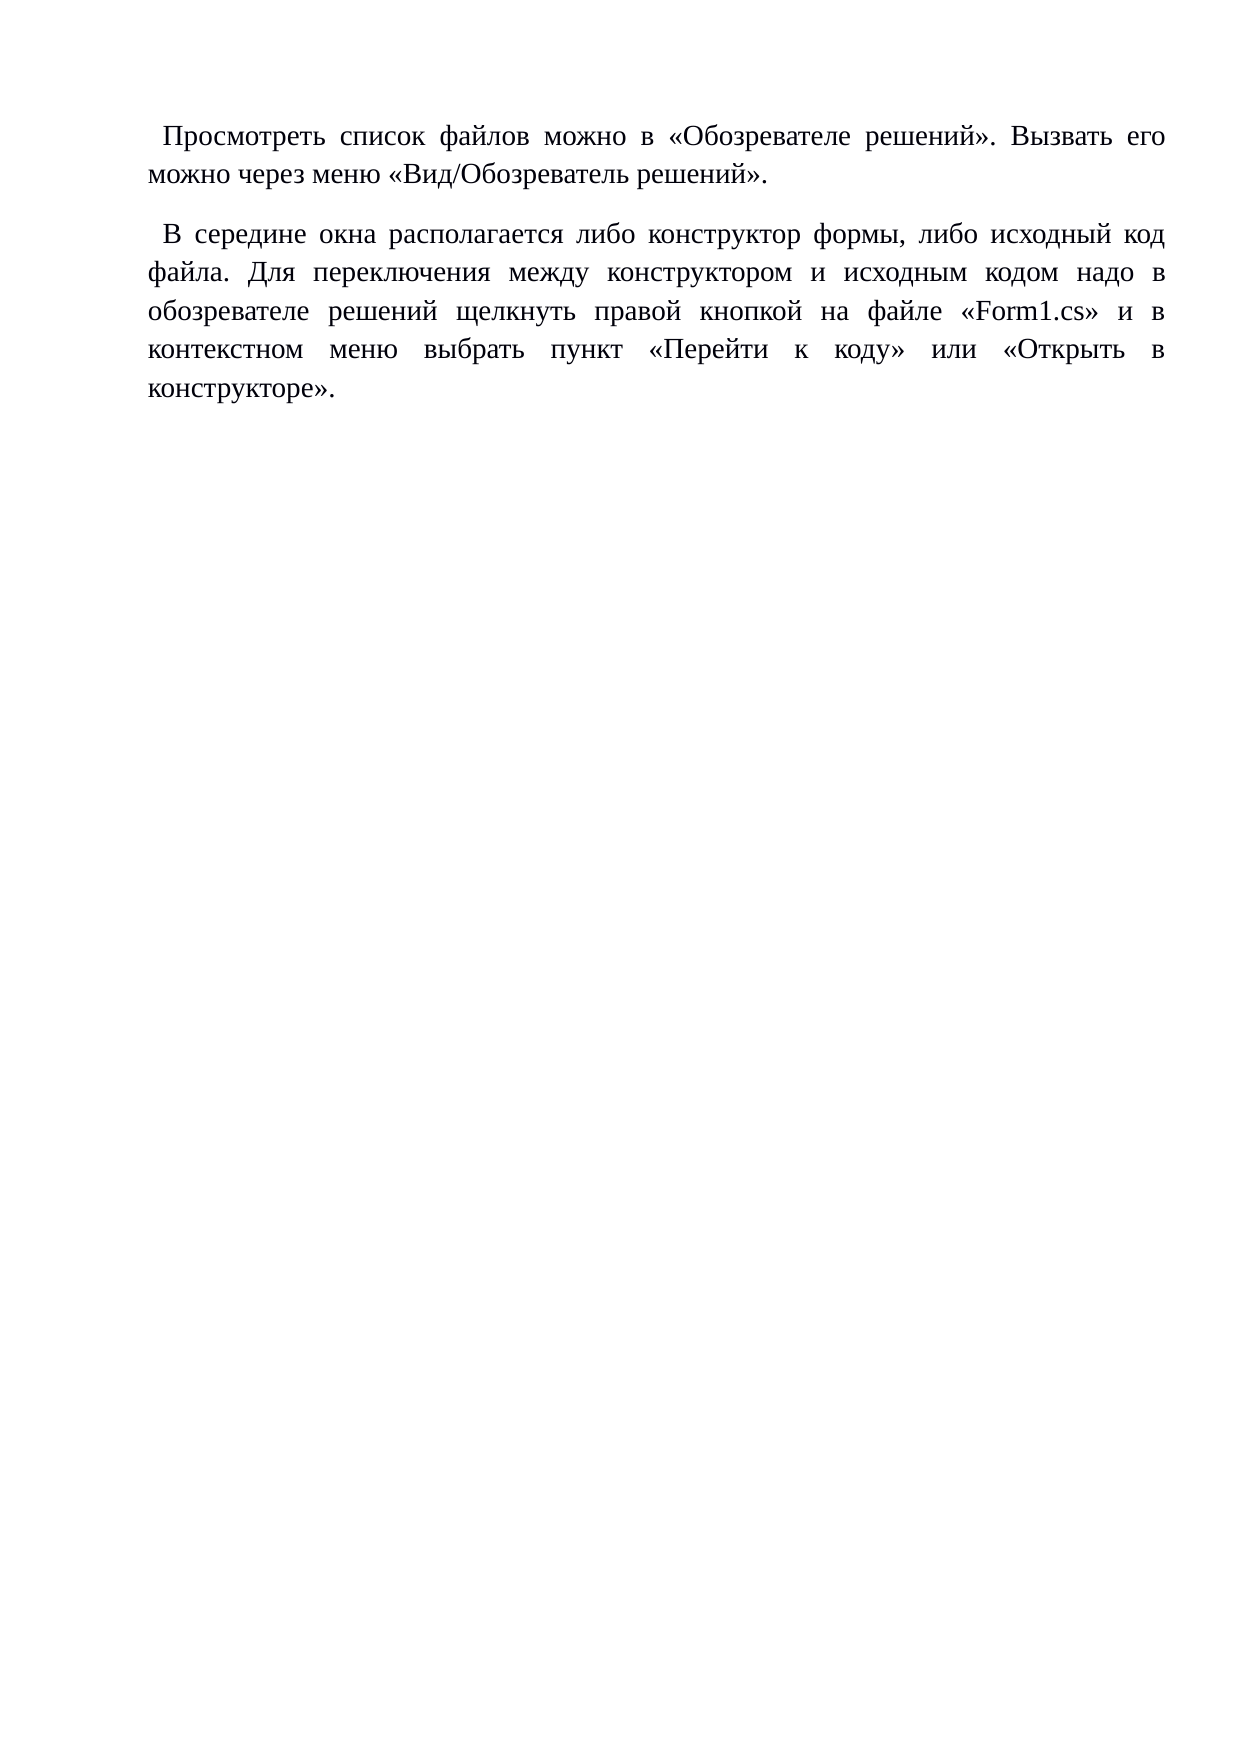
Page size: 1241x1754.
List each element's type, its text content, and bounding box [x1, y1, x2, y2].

text В середине окна располагается либо конструктор формы, либо исходный код файла. Для переключения между конструктором и исходным кодом надо в обозревателе решений щелкнуть правой кнопкой на файле «Form1.cs» и в контекстном меню выбрать пункт «Перейти к коду» или «Открыть в конструкторе». [148, 216, 1167, 404]
text Просмотреть список файлов можно в «Обозревателе решений». Вызвать его можно через меню «Вид/Обозреватель решений». [148, 118, 1167, 190]
